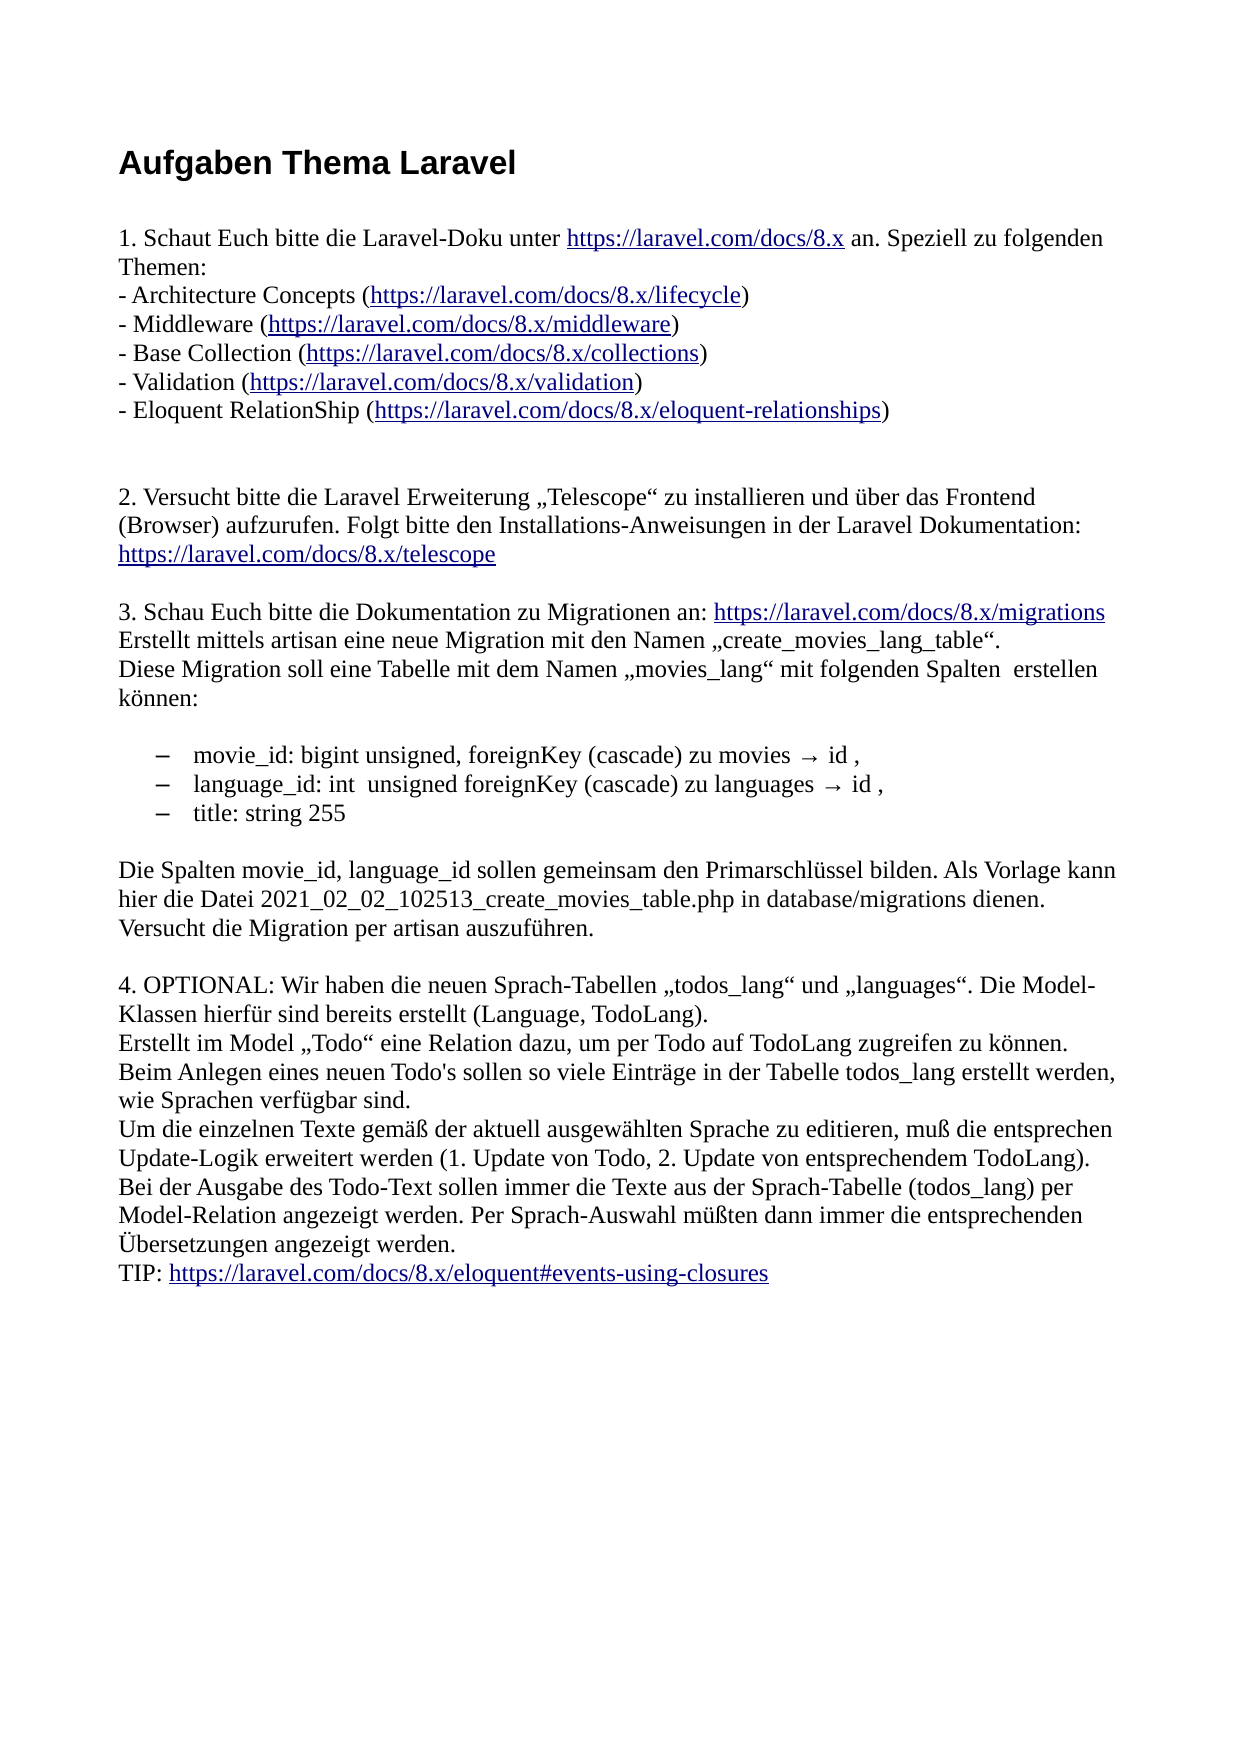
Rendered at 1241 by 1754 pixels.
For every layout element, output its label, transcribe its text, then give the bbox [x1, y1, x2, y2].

text Erstellt im Model „Todo“ eine Relation dazu, um per Todo auf TodoLang zugreifen zu können. [118, 1028, 1122, 1057]
subtitle Aufgaben Thema Laravel [118, 143, 1122, 182]
text Erstellt mittels artisan eine neue Migration mit den Namen „create_movies_lang_table“. [118, 626, 1122, 654]
text https://laravel.com/docs/8.x/telescope [118, 539, 1122, 568]
text - Architecture Concepts (https://laravel.com/docs/8.x/lifecycle) [118, 281, 1122, 309]
text Themen: [118, 252, 1122, 281]
text Klassen hierfür sind bereits erstellt (Language, TodoLang). [118, 999, 1122, 1028]
list language_id: int unsigned foreignKey (cascade) zu languages → id , [156, 769, 1122, 798]
text Beim Anlegen eines neuen Todo's sollen so viele Einträge in der Tabelle todos_lang erstellt werden, [118, 1057, 1122, 1086]
text - Middleware (https://laravel.com/docs/8.x/middleware) [118, 309, 1122, 338]
list movie_id: bigint unsigned, foreignKey (cascade) zu movies → id , [156, 741, 1122, 769]
text können: [118, 683, 1122, 712]
text 3. Schau Euch bitte die Dokumentation zu Migrationen an: https://laravel.com/docs/8.x/migrations [118, 597, 1122, 626]
list title: string 255 [156, 798, 1122, 827]
text Versucht die Migration per artisan auszuführen. [118, 913, 1122, 942]
text Diese Migration soll eine Tabelle mit dem Namen „movies_lang“ mit folgenden Spalten erstellen [118, 654, 1122, 683]
text hier die Datei 2021_02_02_102513_create_movies_table.php in database/migrations dienen. [118, 884, 1122, 913]
text wie Sprachen verfügbar sind. [118, 1086, 1122, 1114]
text Um die einzelnen Texte gemäß der aktuell ausgewählten Sprache zu editieren, muß die entsprechen [118, 1114, 1122, 1143]
text TIP: https://laravel.com/docs/8.x/eloquent#events-using-closures [118, 1258, 1122, 1287]
text - Eloquent RelationShip (https://laravel.com/docs/8.x/eloquent-relationships) [118, 396, 1122, 424]
text Übersetzungen angezeigt werden. [118, 1229, 1122, 1258]
text 4. OPTIONAL: Wir haben die neuen Sprach-Tabellen „todos_lang“ und „languages“. Die Model- [118, 971, 1122, 999]
text Bei der Ausgabe des Todo-Text sollen immer die Texte aus der Sprach-Tabelle (todos_lang) per Model-Relation angezeigt werden. Per Sprach-Auswahl müßten dann immer die entsprechenden [118, 1172, 1122, 1229]
text Update-Logik erweitert werden (1. Update von Todo, 2. Update von entsprechendem TodoLang). [118, 1143, 1122, 1172]
text - Base Collection (https://laravel.com/docs/8.x/collections) [118, 338, 1122, 367]
text 1. Schaut Euch bitte die Laravel-Doku unter https://laravel.com/docs/8.x an. Speziell zu folgenden [118, 223, 1122, 252]
text 2. Versucht bitte die Laravel Erweiterung „Telescope“ zu installieren und über das Frontend (Browser) aufzurufen. Folgt bitte den Installations-Anweisungen in der Laravel Dokumentation: [118, 482, 1122, 539]
text - Validation (https://laravel.com/docs/8.x/validation) [118, 367, 1122, 396]
text Die Spalten movie_id, language_id sollen gemeinsam den Primarschlüssel bilden. Als Vorlage kann [118, 856, 1122, 884]
